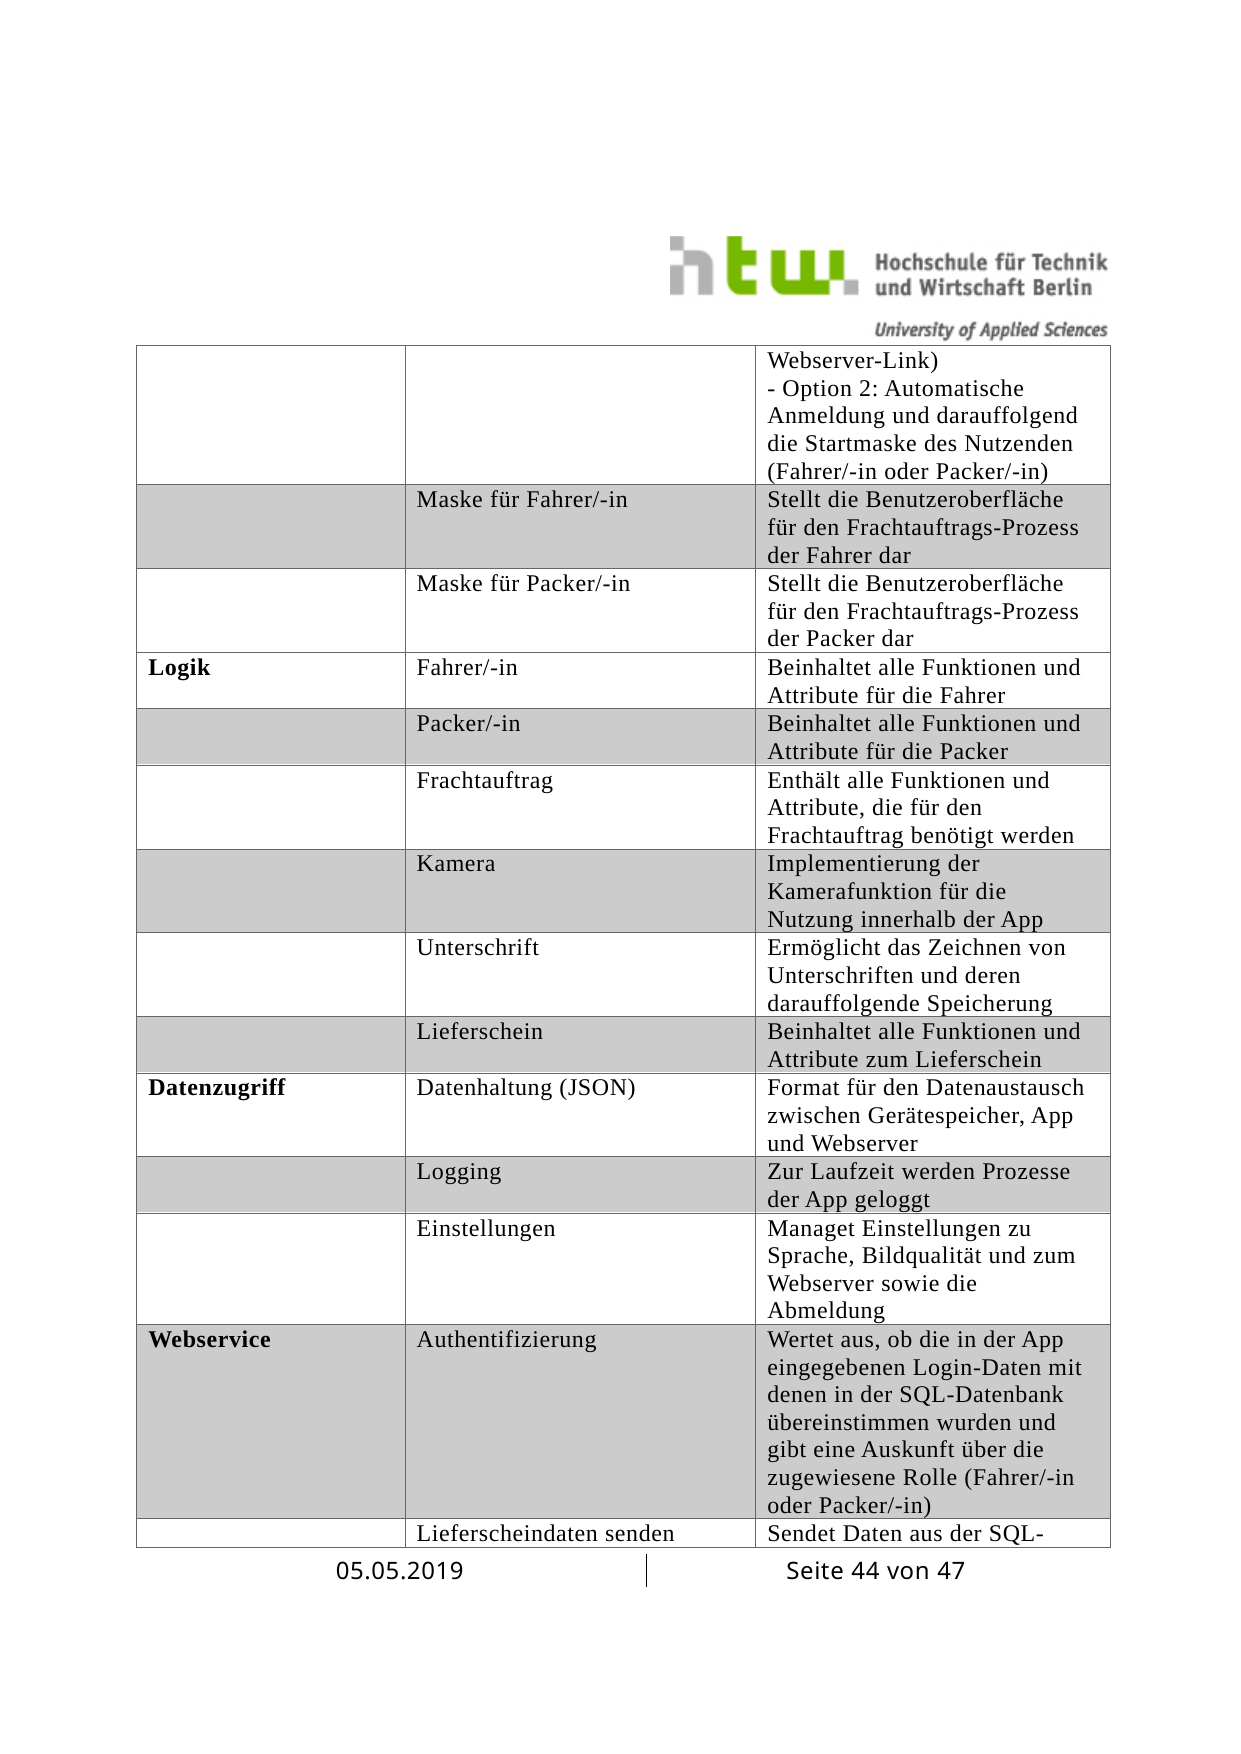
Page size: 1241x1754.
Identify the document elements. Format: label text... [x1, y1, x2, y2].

table_cell Beinhaltet alle Funktionen und Attribute zum Lieferschein [756, 1017, 1110, 1072]
table_cell [137, 709, 405, 764]
table_cell [137, 346, 405, 484]
table_cell [137, 1157, 405, 1212]
table_cell [137, 766, 405, 848]
table_cell [137, 1519, 405, 1547]
table_cell Implementierung der Kamerafunktion für die Nutzung innerhalb der App [756, 850, 1110, 932]
table_cell Einstellungen [406, 1214, 755, 1324]
table_cell Format für den Datenaustausch zwischen Gerätespeicher, App und Webserver [756, 1074, 1110, 1156]
table_cell Lieferscheindaten senden [406, 1519, 755, 1547]
table_cell Packer/-in [406, 709, 755, 764]
table_cell Frachtauftrag [406, 766, 755, 848]
table_cell Lieferschein [406, 1017, 755, 1072]
table_cell Datenhaltung (JSON) [406, 1074, 755, 1156]
table_cell Stellt die Benutzeroberfläche für den Frachtauftrags-Prozess der Fahrer dar [756, 485, 1110, 568]
table_cell Zur Laufzeit werden Prozesse der App geloggt [756, 1157, 1110, 1212]
table_cell Maske für Packer/-in [406, 569, 755, 652]
table_cell Unterschrift [406, 933, 755, 1016]
table_cell Webservice [137, 1325, 405, 1518]
table_cell Beinhaltet alle Funktionen und Attribute für die Fahrer [756, 653, 1110, 708]
table_cell Maske für Fahrer/-in [406, 485, 755, 568]
table_cell [137, 485, 405, 568]
table_cell Logging [406, 1157, 755, 1212]
table_cell Wertet aus, ob die in der App eingegebenen Login-Daten mit denen in der SQL-Datenbank übereinstimmen wurden und gibt eine Auskunft über die zugewiesene Rolle (Fahrer/-in oder Packer/-in) [756, 1325, 1110, 1518]
table_cell Fahrer/-in [406, 653, 755, 708]
table_cell Beinhaltet alle Funktionen und Attribute für die Packer [756, 709, 1110, 764]
table_cell Datenzugriff [137, 1074, 405, 1156]
table_cell Logik [137, 653, 405, 708]
table_cell [137, 1017, 405, 1072]
table_cell [137, 1214, 405, 1324]
table_cell Ermöglicht das Zeichnen von Unterschriften und deren darauffolgende Speicherung [756, 933, 1110, 1016]
table_cell Kamera [406, 850, 755, 932]
table_cell [406, 346, 755, 484]
table_cell Managet Einstellungen zu Sprache, Bildqualität und zum Webserver sowie die Abmeldung [756, 1214, 1110, 1324]
table_cell Stellt die Benutzeroberfläche für den Frachtauftrags-Prozess der Packer dar [756, 569, 1110, 652]
table_cell Authentifizierung [406, 1325, 755, 1518]
table_cell Sendet Daten aus der SQL- [756, 1519, 1110, 1547]
table_cell [137, 569, 405, 652]
table_cell Enthält alle Funktionen und Attribute, die für den Frachtauftrag benötigt werden [756, 766, 1110, 848]
table_cell Webserver-Link) - Option 2: Automatische Anmeldung und darauffolgend die Startmaske des Nutzenden (Fahrer/-in oder Packer/-in) [756, 346, 1110, 484]
table_cell [137, 850, 405, 932]
table_cell [137, 933, 405, 1016]
